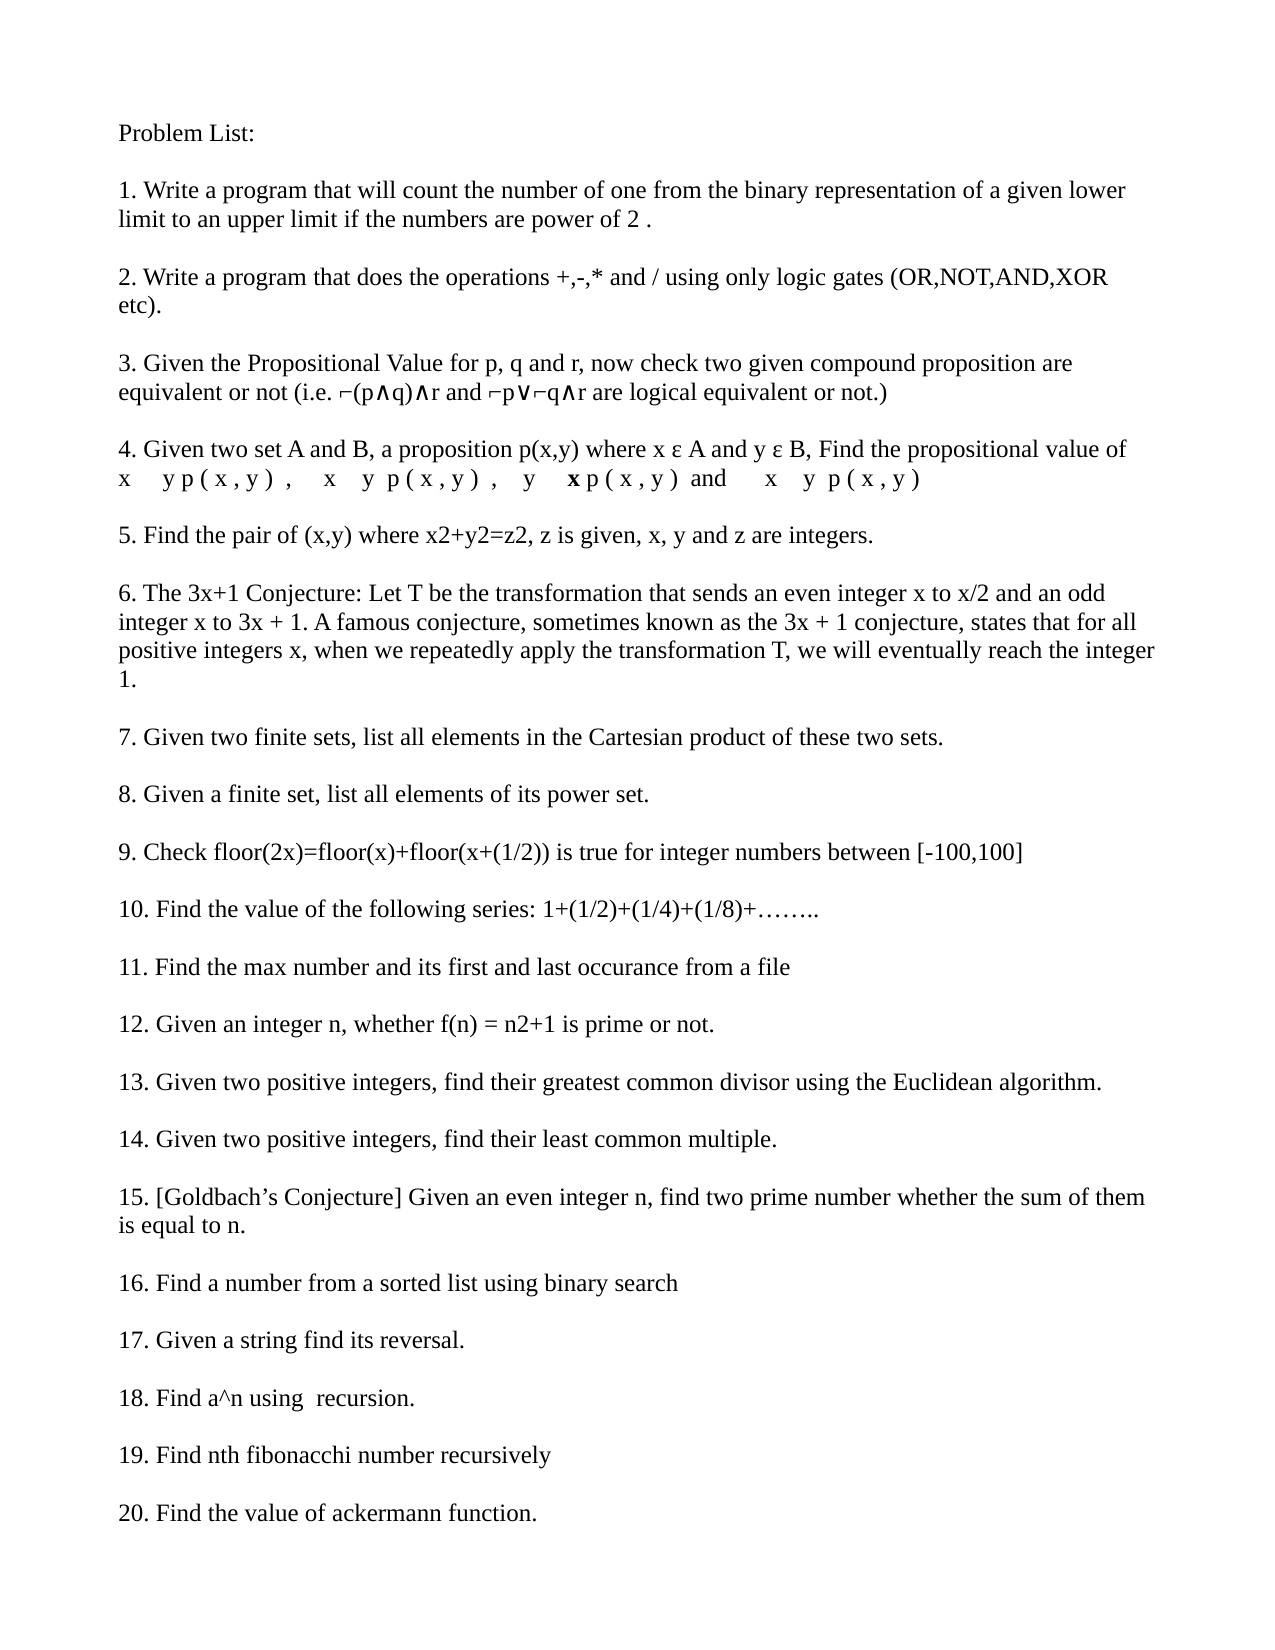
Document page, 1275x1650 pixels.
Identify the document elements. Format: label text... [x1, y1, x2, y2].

text 2. Write a program that does the operations +,-,* and / using only logic gates (OR,NOT,AND,XOR etc). [118, 262, 1157, 319]
text 1. Write a program that will count the number of one from the binary representation of a given lower limit to an upper limit if the numbers are power of 2 . [118, 176, 1157, 233]
text 6. The 3x+1 Conjecture: Let T be the transformation that sends an even integer x to x/2 and an odd integer x to 3x + 1. A famous conjecture, sometimes known as the 3x + 1 conjecture, states that for all positive integers x, when we repeatedly apply the transformation T, we will eventually reach the integer 1. [118, 578, 1157, 693]
text 5. Find the pair of (x,y) where x2+y2=z2, z is given, x, y and z are integers. [118, 521, 1157, 549]
text 18. Find a^n using recursion. [118, 1383, 1157, 1412]
text 12. Given an integer n, whether f(n) = n2+1 is prime or not. [118, 1009, 1157, 1038]
text Problem List: [118, 118, 1157, 147]
text 16. Find a number from a sorted list using binary search [118, 1268, 1157, 1297]
text 15. [Goldbach’s Conjecture] Given an even integer n, find two prime number whether the sum of them is equal to n. [118, 1182, 1157, 1239]
text 17. Given a string find its reversal. [118, 1326, 1157, 1354]
text 10. Find the value of the following series: 1+(1/2)+(1/4)+(1/8)+…….. [118, 894, 1157, 923]
text 11. Find the max number and its first and last occurance from a file [118, 952, 1157, 981]
text 13. Given two positive integers, find their greatest common divisor using the Euclidean algorithm. [118, 1067, 1157, 1096]
text 3. Given the Propositional Value for p, q and r, now check two given compound proposition are equivalent or not (i.e. ⌐(p∧q)∧r and ⌐p∨⌐q∧r are logical equivalent or not.) [118, 348, 1157, 406]
text 8. Given a finite set, list all elements of its power set. [118, 779, 1157, 808]
text 4. Given two set A and B, a proposition p(x,y) where x ε A and y ε B, Find the propositional value of  x  y p ( x , y ) , x y p ( x , y ) , y  x p ( x , y ) and x y p ( x , y ) [118, 434, 1157, 492]
text 20. Find the value of ackermann function. [118, 1498, 1157, 1527]
text 7. Given two finite sets, list all elements in the Cartesian product of these two sets. [118, 722, 1157, 751]
text 19. Find nth fibonacchi number recursively [118, 1441, 1157, 1469]
text 9. Check floor(2x)=floor(x)+floor(x+(1/2)) is true for integer numbers between [-100,100] [118, 837, 1157, 866]
text 14. Given two positive integers, find their least common multiple. [118, 1124, 1157, 1153]
